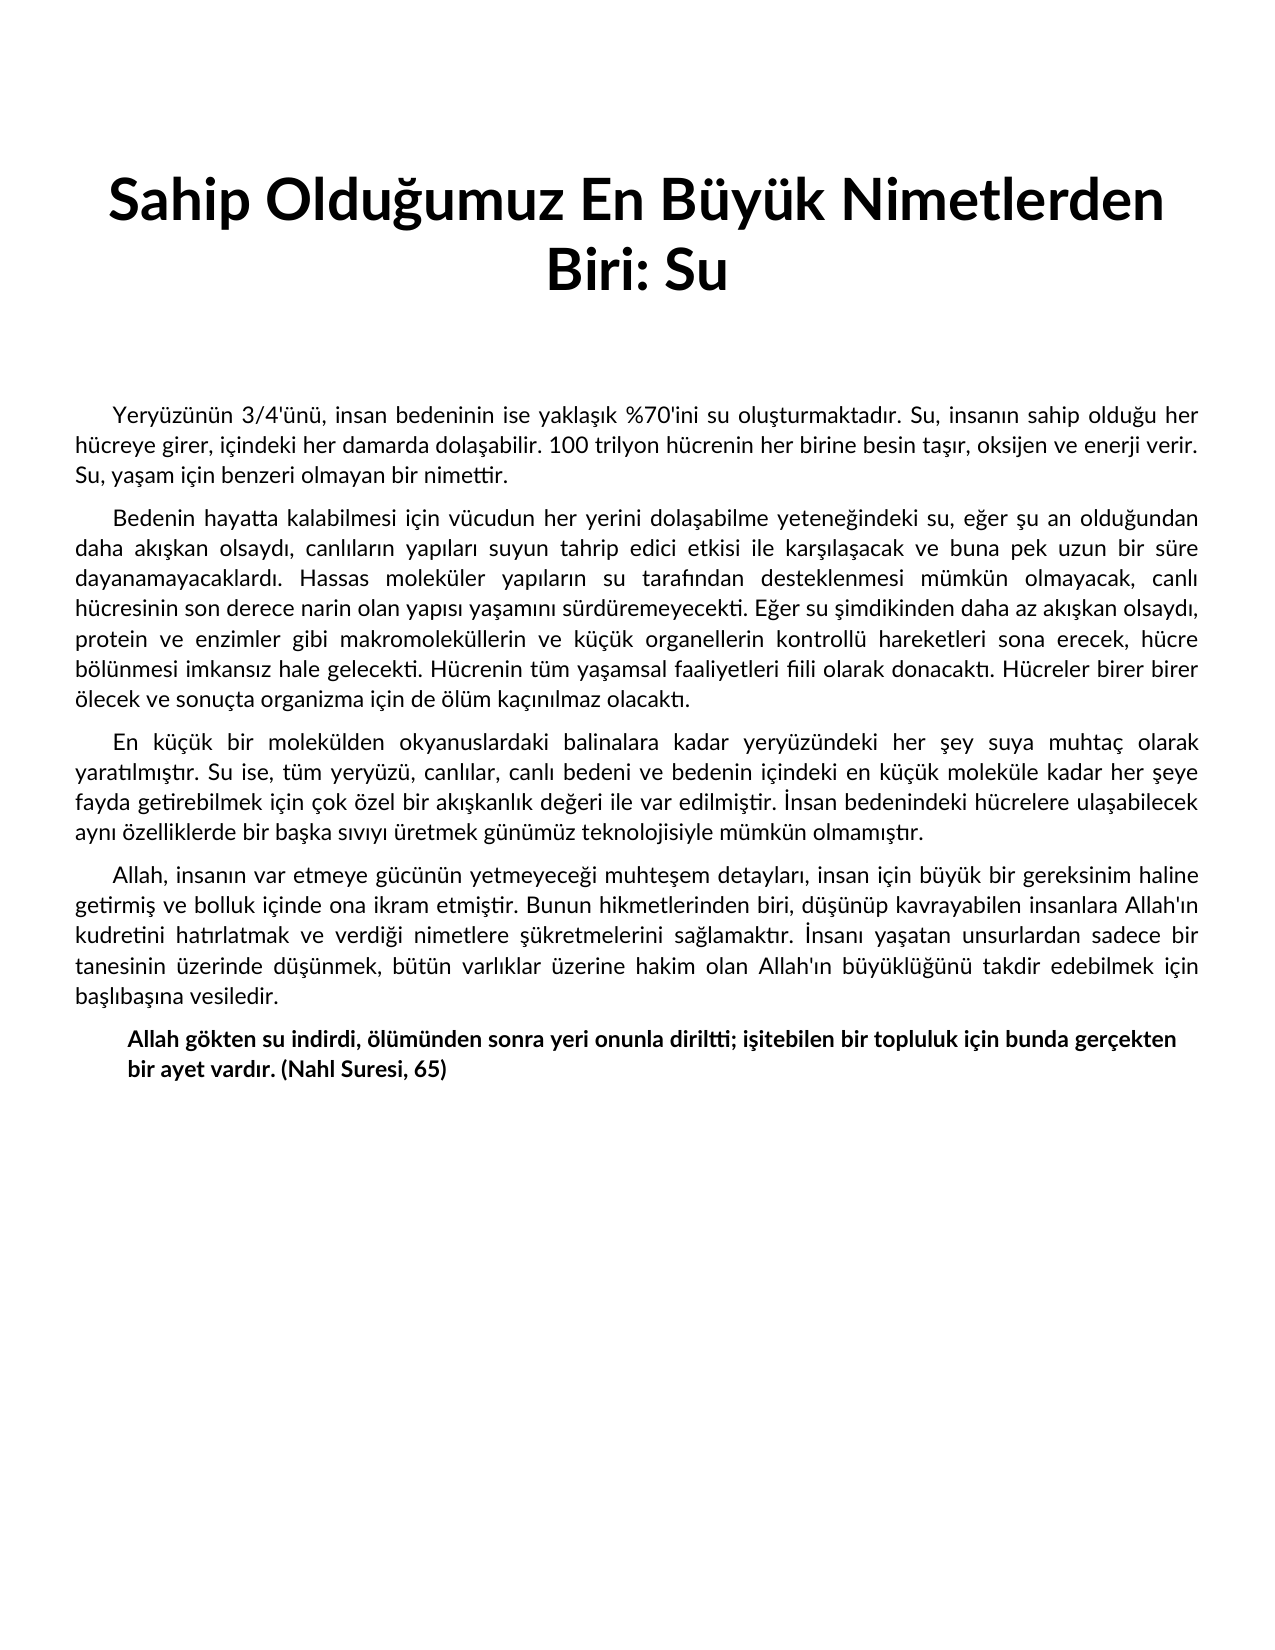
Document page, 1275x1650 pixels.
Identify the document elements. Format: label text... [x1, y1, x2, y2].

text Yeryüzünün 3/4'ünü, insan bedeninin ise yaklaşık %70'ini su oluşturmaktadır. Su, insanın sahip olduğu her hücreye girer, içindeki her damarda dolaşabilir. 100 trilyon hücrenin her birine besin taşır, oksijen ve enerji verir. Su, yaşam için benzeri olmayan bir nimettir. [75, 400, 1200, 488]
text Allah, insanın var etmeye gücünün yetmeyeceği muhteşem detayları, insan için büyük bir gereksinim haline getirmiş ve bolluk içinde ona ikram etmiştir. Bunun hikmetlerinden biri, düşünüp kavrayabilen insanlara Allah'ın kudretini hatırlatmak ve verdiği nimetlere şükretmelerini sağlamaktır. İnsanı yaşatan unsurlardan sadece bir tanesinin üzerinde düşünmek, bütün varlıklar üzerine hakim olan Allah'ın büyüklüğünü takdir edebilmek için başlıbaşına vesiledir. [75, 861, 1200, 1009]
text En küçük bir molekülden okyanuslardaki balinalara kadar yeryüzündeki her şey suya muhtaç olarak yaratılmıştır. Su ise, tüm yeryüzü, canlılar, canlı bedeni ve bedenin içindeki en küçük moleküle kadar her şeye fayda getirebilmek için çok özel bir akışkanlık değeri ile var edilmiştir. İnsan bedenindeki hücrelere ulaşabilecek aynı özelliklerde bir başka sıvıyı üretmek günümüz teknolojisiyle mümkün olmamıştır. [75, 727, 1200, 846]
text Allah gökten su indirdi, ölümünden sonra yeri onunla diriltti; işitebilen bir topluluk için bunda gerçekten bir ayet vardır. (Nahl Suresi, 65) [127, 1024, 1177, 1082]
text Bedenin hayatta kalabilmesi için vücudun her yerini dolaşabilme yeteneğindeki su, eğer şu an olduğundan daha akışkan olsaydı, canlıların yapıları suyun tahrip edici etkisi ile karşılaşacak ve buna pek uzun bir süre dayanamayacaklardı. Hassas moleküler yapıların su tarafından desteklenmesi mümkün olmayacak, canlı hücresinin son derece narin olan yapısı yaşamını sürdüremeyecekti. Eğer su şimdikinden daha az akışkan olsaydı, protein ve enzimler gibi makromoleküllerin ve küçük organellerin kontrollü hareketleri sona erecek, hücre bölünmesi imkansız hale gelecekti. Hücrenin tüm yaşamsal faaliyetleri fiili olarak donacaktı. Hücreler birer birer ölecek ve sonuçta organizma için de ölüm kaçınılmaz olacaktı. [75, 503, 1200, 712]
subtitle Sahip Olduğumuz En Büyük Nimetlerden Biri: Su [75, 162, 1200, 302]
